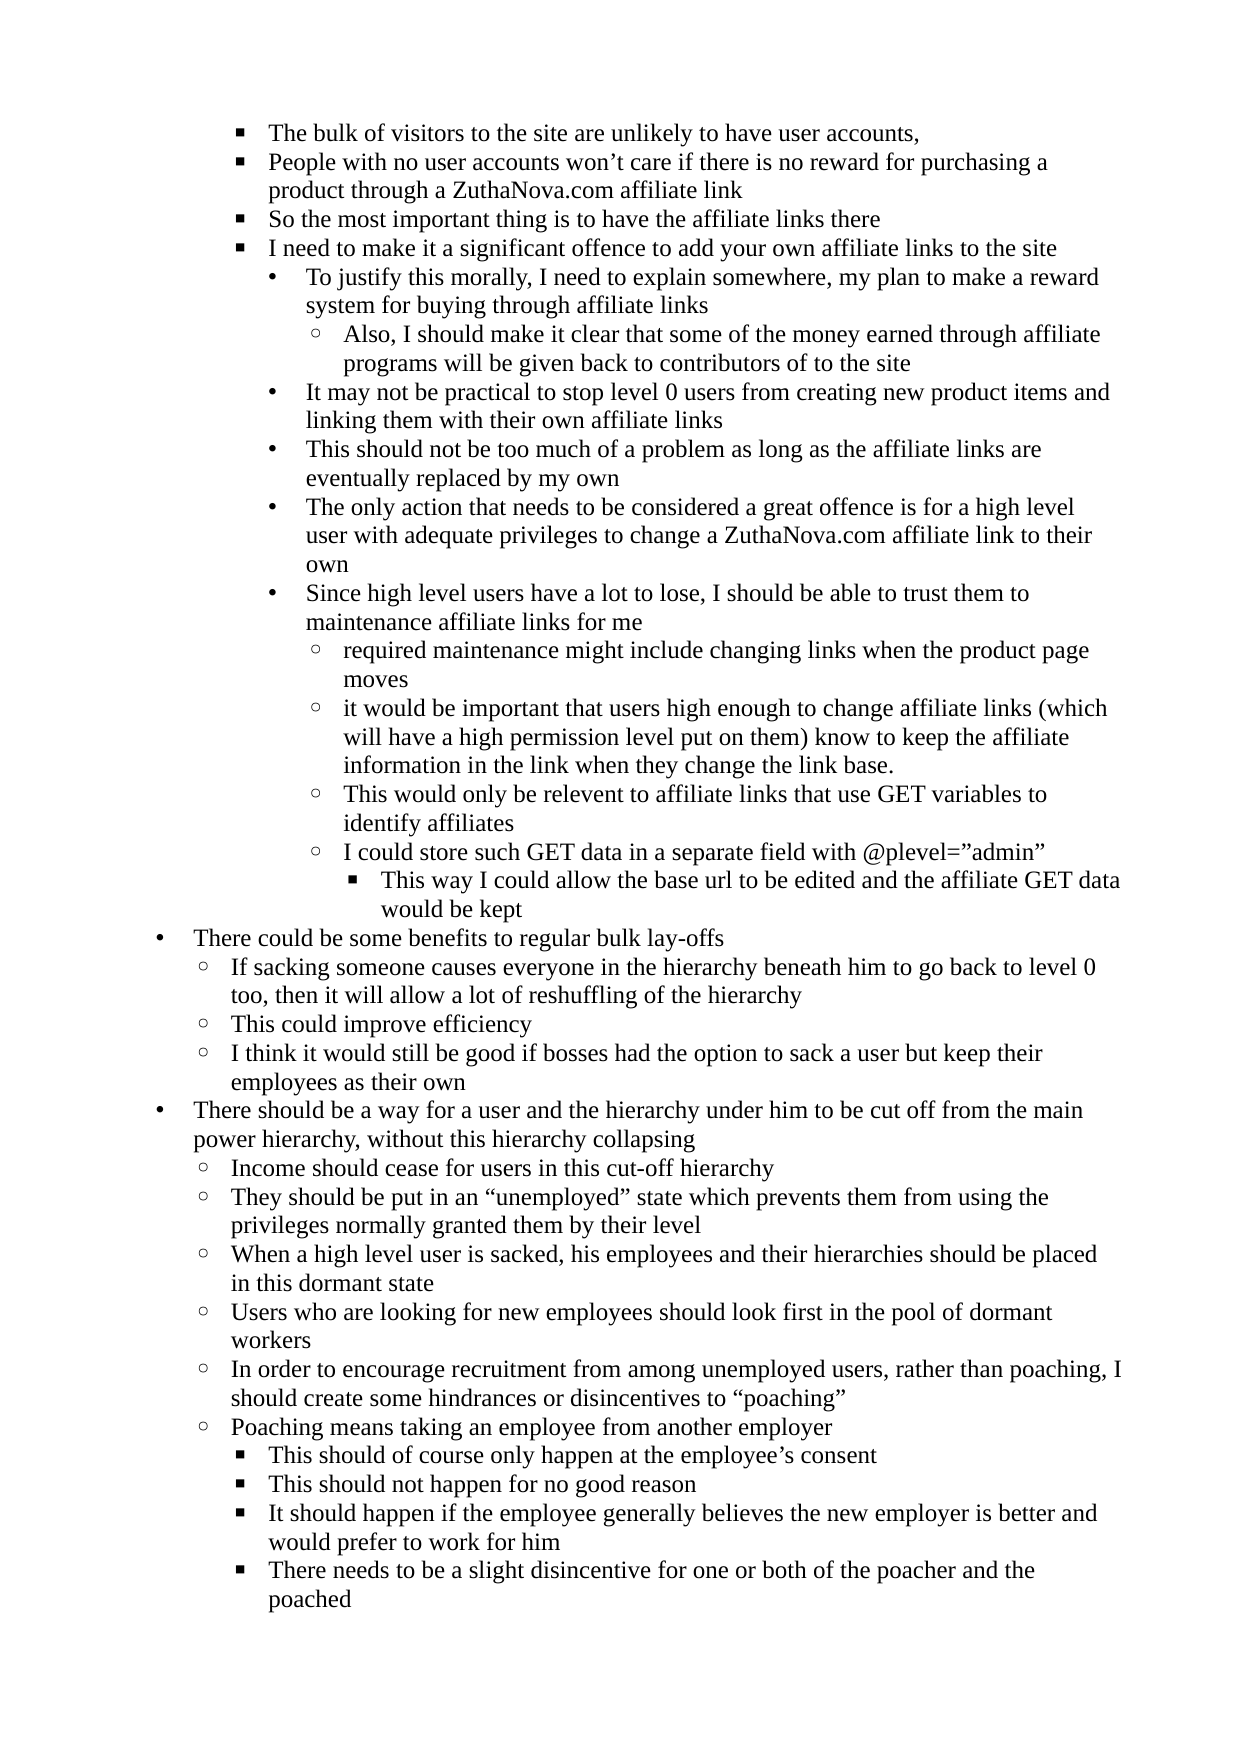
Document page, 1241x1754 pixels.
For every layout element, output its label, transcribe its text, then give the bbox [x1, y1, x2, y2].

list If sacking someone causes everyone in the hierarchy beneath him to go back to level 0 too, then it will allow a lot of reshuffling of the hierarchy [193, 952, 1122, 1009]
list It may not be practical to stop level 0 users from creating new product items and linking them with their own affiliate links [268, 377, 1122, 434]
list There should be a way for a user and the hierarchy under him to be cut off from the main power hierarchy, without this hierarchy collapsing [156, 1096, 1122, 1153]
list To justify this morally, I need to explain somewhere, my plan to make a reward system for buying through affiliate links [268, 262, 1122, 319]
list It should happen if the employee generally believes the new employer is better and would prefer to work for him [231, 1498, 1122, 1556]
list Income should cease for users in this cut-off hierarchy [193, 1153, 1122, 1182]
list Since high level users have a lot to lose, I should be able to trust them to maintenance affiliate links for me [268, 578, 1122, 636]
list This could improve efficiency [193, 1009, 1122, 1038]
list Users who are looking for new employees should look first in the pool of dormant workers [193, 1297, 1122, 1354]
list In order to encourage recruitment from among unemployed users, rather than poaching, I should create some hindrances or disincentives to “poaching” [193, 1354, 1122, 1412]
list This should not be too much of a problem as long as the affiliate links are eventually replaced by my own [268, 434, 1122, 492]
list required maintenance might include changing links when the product page moves [306, 636, 1122, 693]
list Poaching means taking an employee from another employer [193, 1412, 1122, 1441]
list The bulk of visitors to the site are unlikely to have user accounts, [231, 118, 1122, 147]
list This should of course only happen at the employee’s consent [231, 1441, 1122, 1469]
list There could be some benefits to regular bulk lay-offs [156, 923, 1122, 952]
list This way I could allow the base url to be edited and the affiliate GET data would be kept [343, 866, 1122, 923]
list So the most important thing is to have the affiliate links there [231, 204, 1122, 233]
list This would only be relevent to affiliate links that use GET variables to identify affiliates [306, 779, 1122, 837]
list They should be put in an “unemployed” state which prevents them from using the privileges normally granted them by their level [193, 1182, 1122, 1239]
list The only action that needs to be considered a great offence is for a high level user with adequate privileges to change a ZuthaNova.com affiliate link to their own [268, 492, 1122, 578]
list I could store such GET data in a separate field with @plevel=”admin” [306, 837, 1122, 866]
list Also, I should make it clear that some of the money earned through affiliate programs will be given back to contributors of to the site [306, 319, 1122, 377]
list I think it would still be good if bosses had the option to sack a user but keep their employees as their own [193, 1038, 1122, 1096]
list There needs to be a slight disincentive for one or both of the poacher and the poached [231, 1556, 1122, 1613]
list I need to make it a significant offence to add your own affiliate links to the site [231, 233, 1122, 262]
list This should not happen for no good reason [231, 1469, 1122, 1498]
list When a high level user is sacked, his employees and their hierarchies should be placed in this dormant state [193, 1239, 1122, 1297]
list People with no user accounts won’t care if there is no reward for purchasing a product through a ZuthaNova.com affiliate link [231, 147, 1122, 204]
list it would be important that users high enough to change affiliate links (which will have a high permission level put on them) know to keep the affiliate information in the link when they change the link base. [306, 693, 1122, 779]
